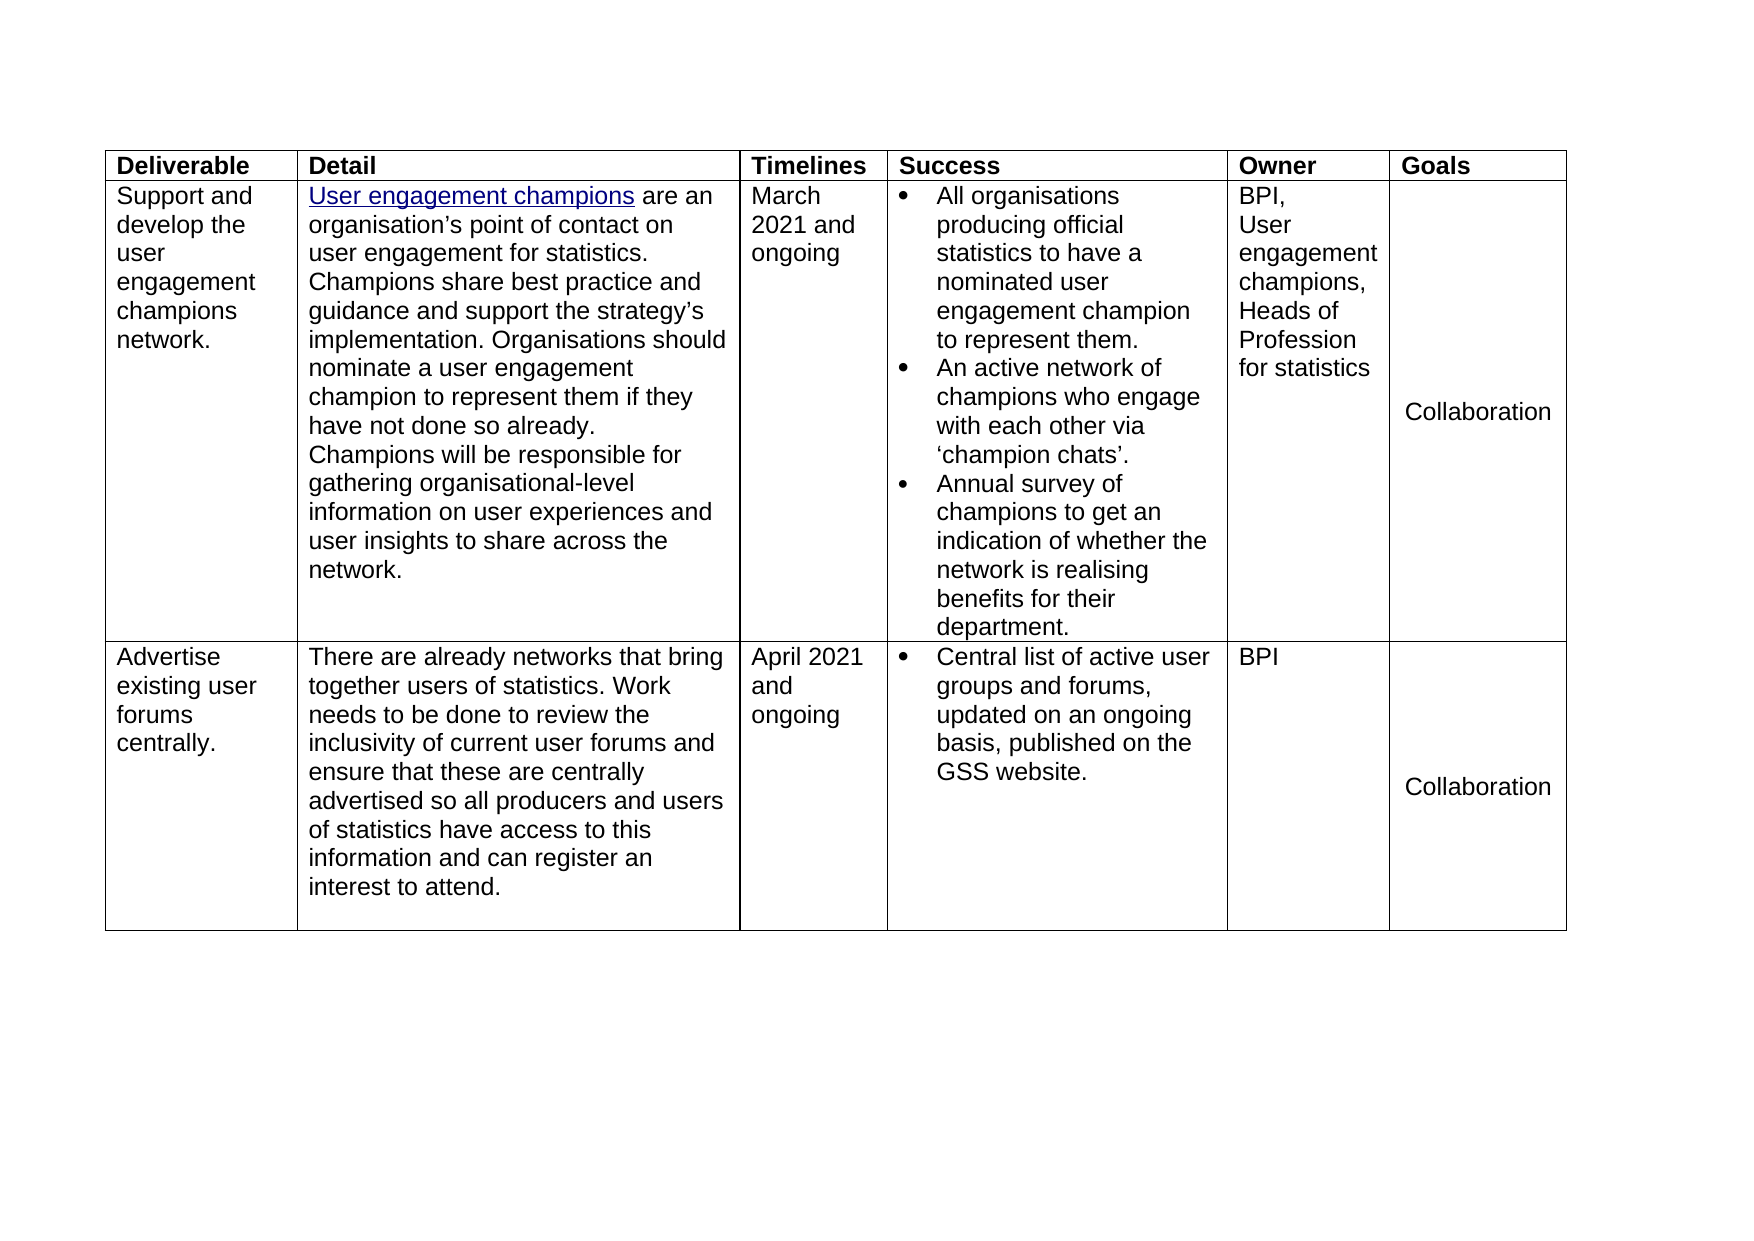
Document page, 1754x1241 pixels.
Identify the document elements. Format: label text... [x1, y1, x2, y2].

table_header Timelines [741, 151, 887, 180]
table_cell Advertise existing user forums centrally. [106, 642, 297, 929]
table_cell March 2021 and ongoing [741, 181, 887, 641]
table_cell User engagement champions are an organisation’s point of contact on user engagement for statistics. Champions share best practice and guidance and support the strategy’s implementation. Organisations should nominate a user engagement champion to represent them if they have not done so already. Champions will be responsible for gathering organisational-level information on user experiences and user insights to share across the network. [298, 181, 739, 641]
table_cell April 2021 and ongoing [741, 642, 887, 929]
table_cell Central list of active user groups and forums, updated on an ongoing basis, published on the GSS website. [888, 642, 1227, 929]
table_cell BPI, User engagement champions, Heads of Profession for statistics [1228, 181, 1389, 641]
table_header Deliverable [106, 151, 297, 180]
table_header Goals [1390, 151, 1566, 180]
table_cell All organisations producing official statistics to have a nominated user engagement champion to represent them. An active network of champions who engage with each other via ‘champion chats’. Annual survey of champions to get an indication of whether the network is realising benefits for their department. [888, 181, 1227, 641]
table_header Success [888, 151, 1227, 180]
table_cell Collaboration [1390, 181, 1566, 641]
table_cell Collaboration [1390, 642, 1566, 929]
table_header Owner [1228, 151, 1389, 180]
table_cell There are already networks that bring together users of statistics. Work needs to be done to review the inclusivity of current user forums and ensure that these are centrally advertised so all producers and users of statistics have access to this information and can register an interest to attend. [298, 642, 739, 929]
table_header Detail [298, 151, 739, 180]
table_cell Support and develop the user engagement champions network. [106, 181, 297, 641]
table_cell BPI [1228, 642, 1389, 929]
